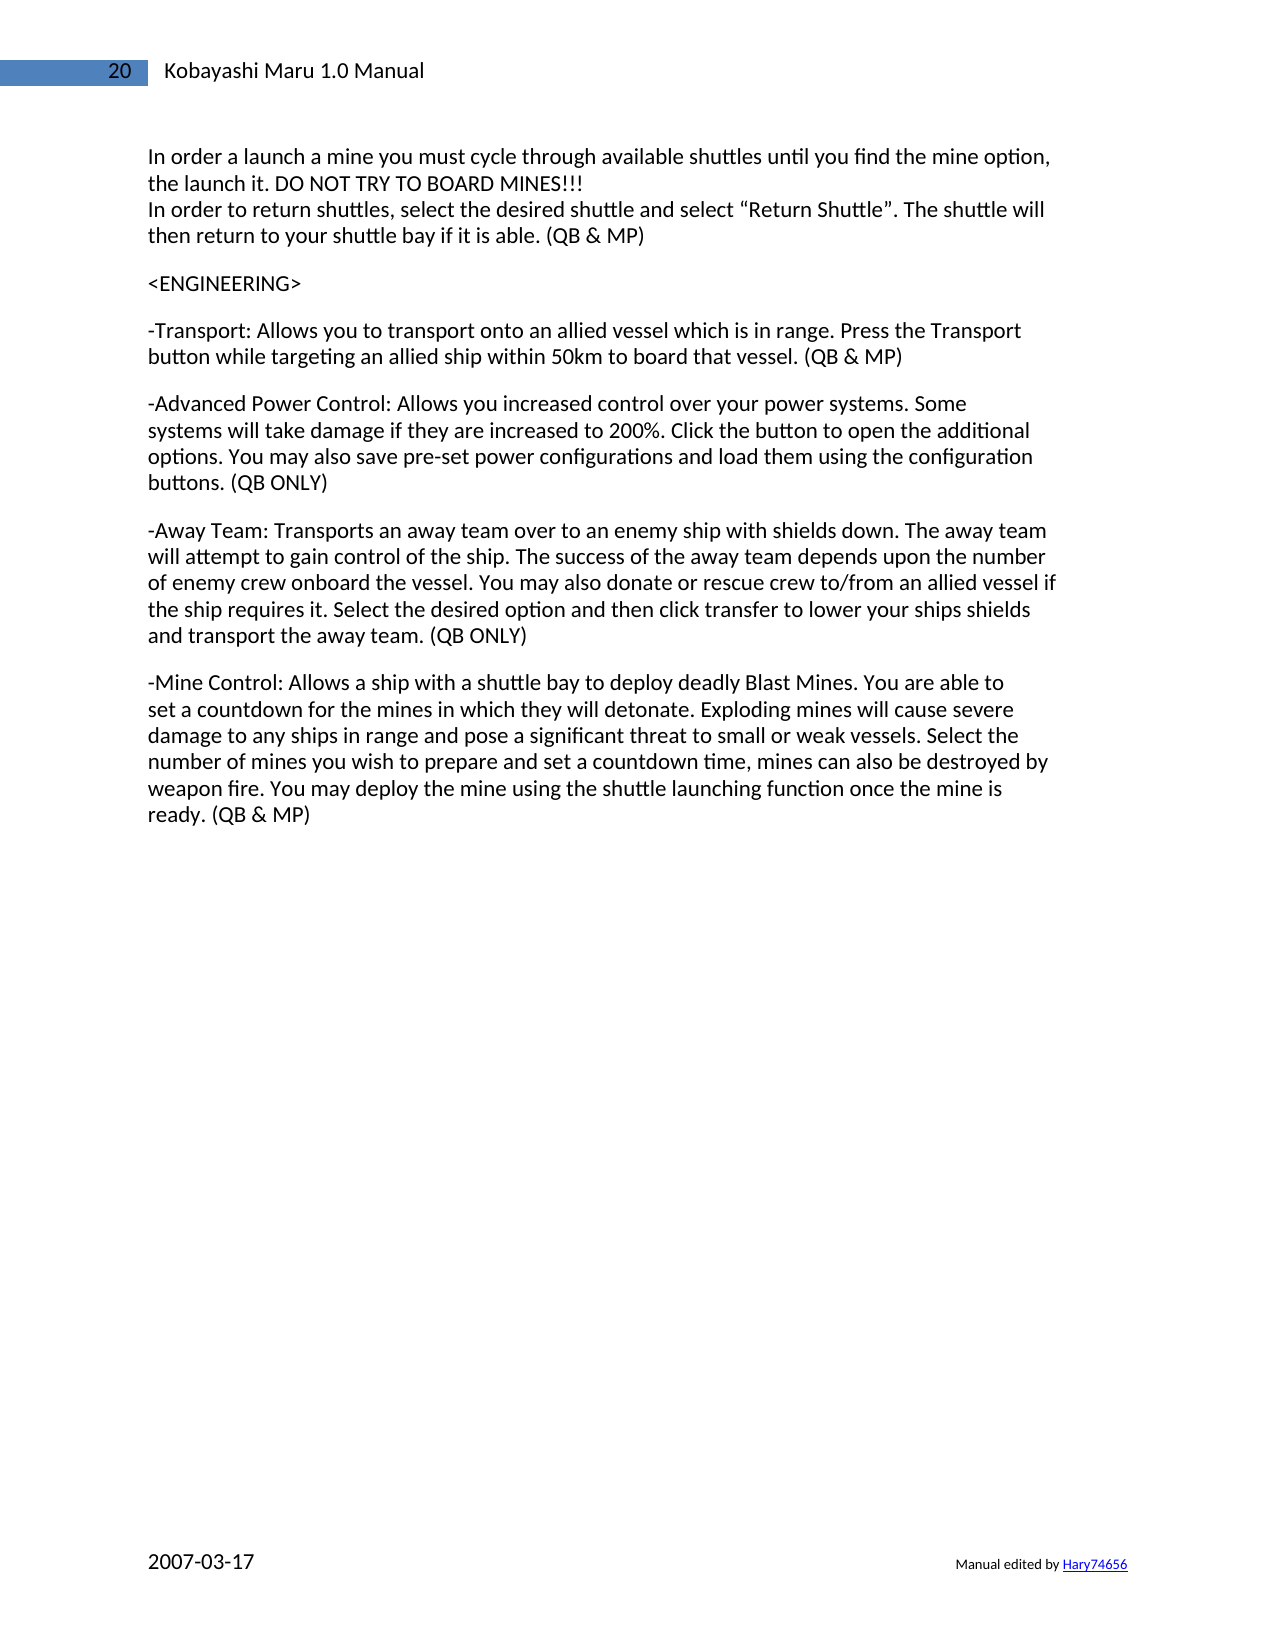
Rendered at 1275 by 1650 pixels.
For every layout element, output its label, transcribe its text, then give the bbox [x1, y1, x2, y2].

text <ENGINEERING> [148, 274, 1127, 297]
text -Transport: Allows you to transport onto an allied vessel which is in range. Press the Transport button while targeting an allied ship within 50km to board that vessel. (QB & MP) [148, 321, 1127, 370]
text -Advanced Power Control: Allows you increased control over your power systems. Some systems will take damage if they are increased to 200%. Click the button to open the additional options. You may also save pre-set power configurations and load them using the configuration buttons. (QB ONLY) [148, 394, 1127, 497]
text In order a launch a mine you must cycle through available shuttles until you find the mine option, the launch it. DO NOT TRY TO BOARD MINES!!! In order to return shuttles, select the desired shuttle and select “Return Shuttle”. The shuttle will then return to your shuttle bay if it is able. (QB & MP) [148, 148, 1127, 249]
text -Away Team: Transports an away team over to an enemy ship with shields down. The away team will attempt to gain control of the ship. The success of the away team depends upon the number of enemy crew onboard the vessel. You may also donate or rescue crew to/from an allied vessel if the ship requires it. Select the desired option and then click transfer to lower your ships shields and transport the away team. (QB ONLY) [148, 521, 1127, 649]
text -Mine Control: Allows a ship with a shuttle bay to deploy deadly Blast Mines. You are able to set a countdown for the mines in which they will detonate. Exploding mines will cause severe damage to any ships in range and pose a significant threat to small or weak vessels. Select the number of mines you wish to prepare and set a countdown time, mines can also be destroyed by weapon fire. You may deploy the mine using the shuttle launching function once the mine is ready. (QB & MP) [148, 673, 1127, 828]
